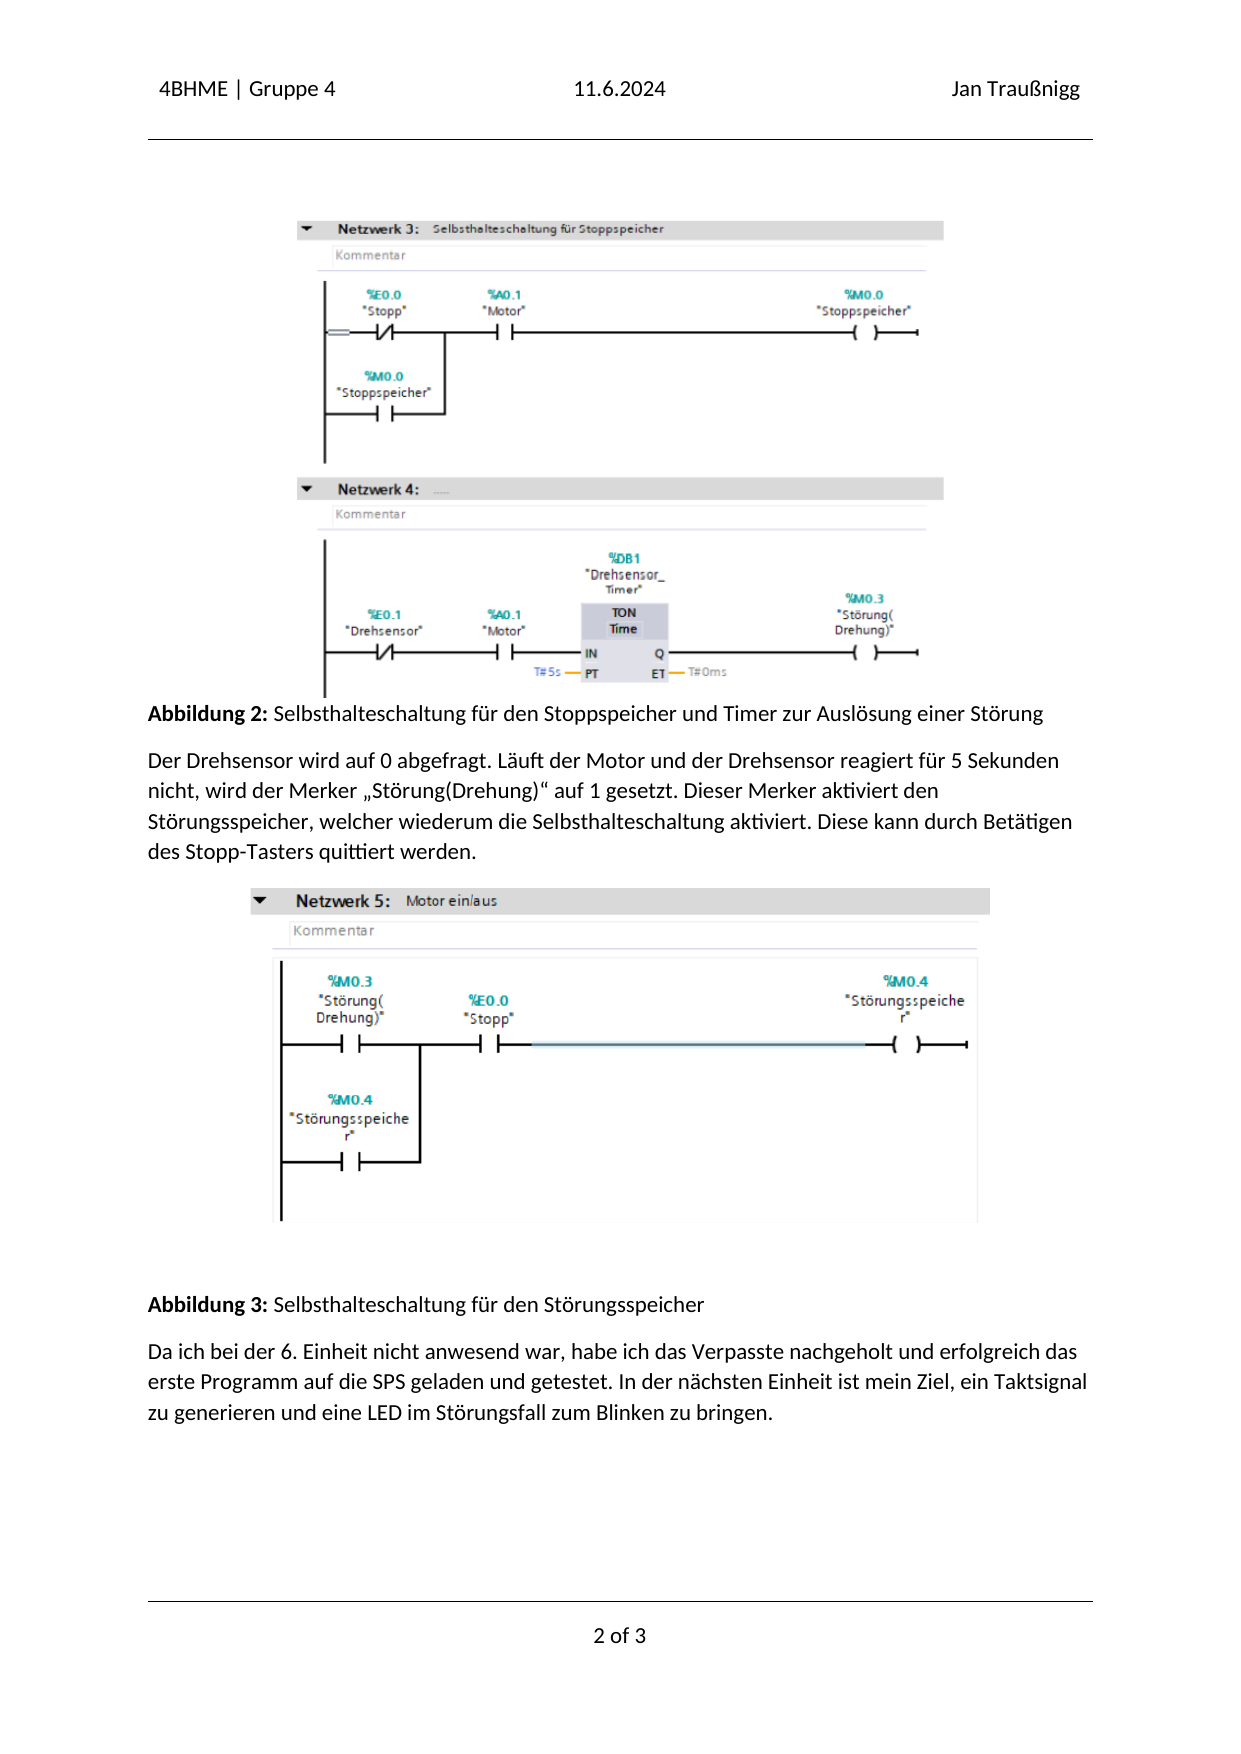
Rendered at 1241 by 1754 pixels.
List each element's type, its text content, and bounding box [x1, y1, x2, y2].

text Abbildung 2: Selbsthalteschaltung für den Stoppspeicher und Timer zur Auslösung einer Störung [148, 177, 1093, 728]
text Abbildung 3: Selbsthalteschaltung für den Störungsspeicher [148, 1290, 1093, 1318]
picture [250, 883, 990, 1223]
picture [296, 176, 944, 698]
text Da ich bei der 6. Einheit nicht anwesend war, habe ich das Verpasste nachgeholt und erfolgreich das erste Programm auf die SPS geladen und getestet. In der nächsten Einheit ist mein Ziel, ein Taktsignal zu generieren und eine LED im Störungsfall zum Blinken zu bringen. [148, 1337, 1093, 1426]
text Der Drehsensor wird auf 0 abgefragt. Läuft der Motor und der Drehsensor reagiert für 5 Sekunden nicht, wird der Merker „Störung(Drehung)“ auf 1 gesetzt. Dieser Merker aktiviert den Störungsspeicher, welcher wiederum die Selbsthalteschaltung aktiviert. Diese kann durch Betätigen des Stopp-Tasters quittiert werden. [148, 746, 1093, 865]
